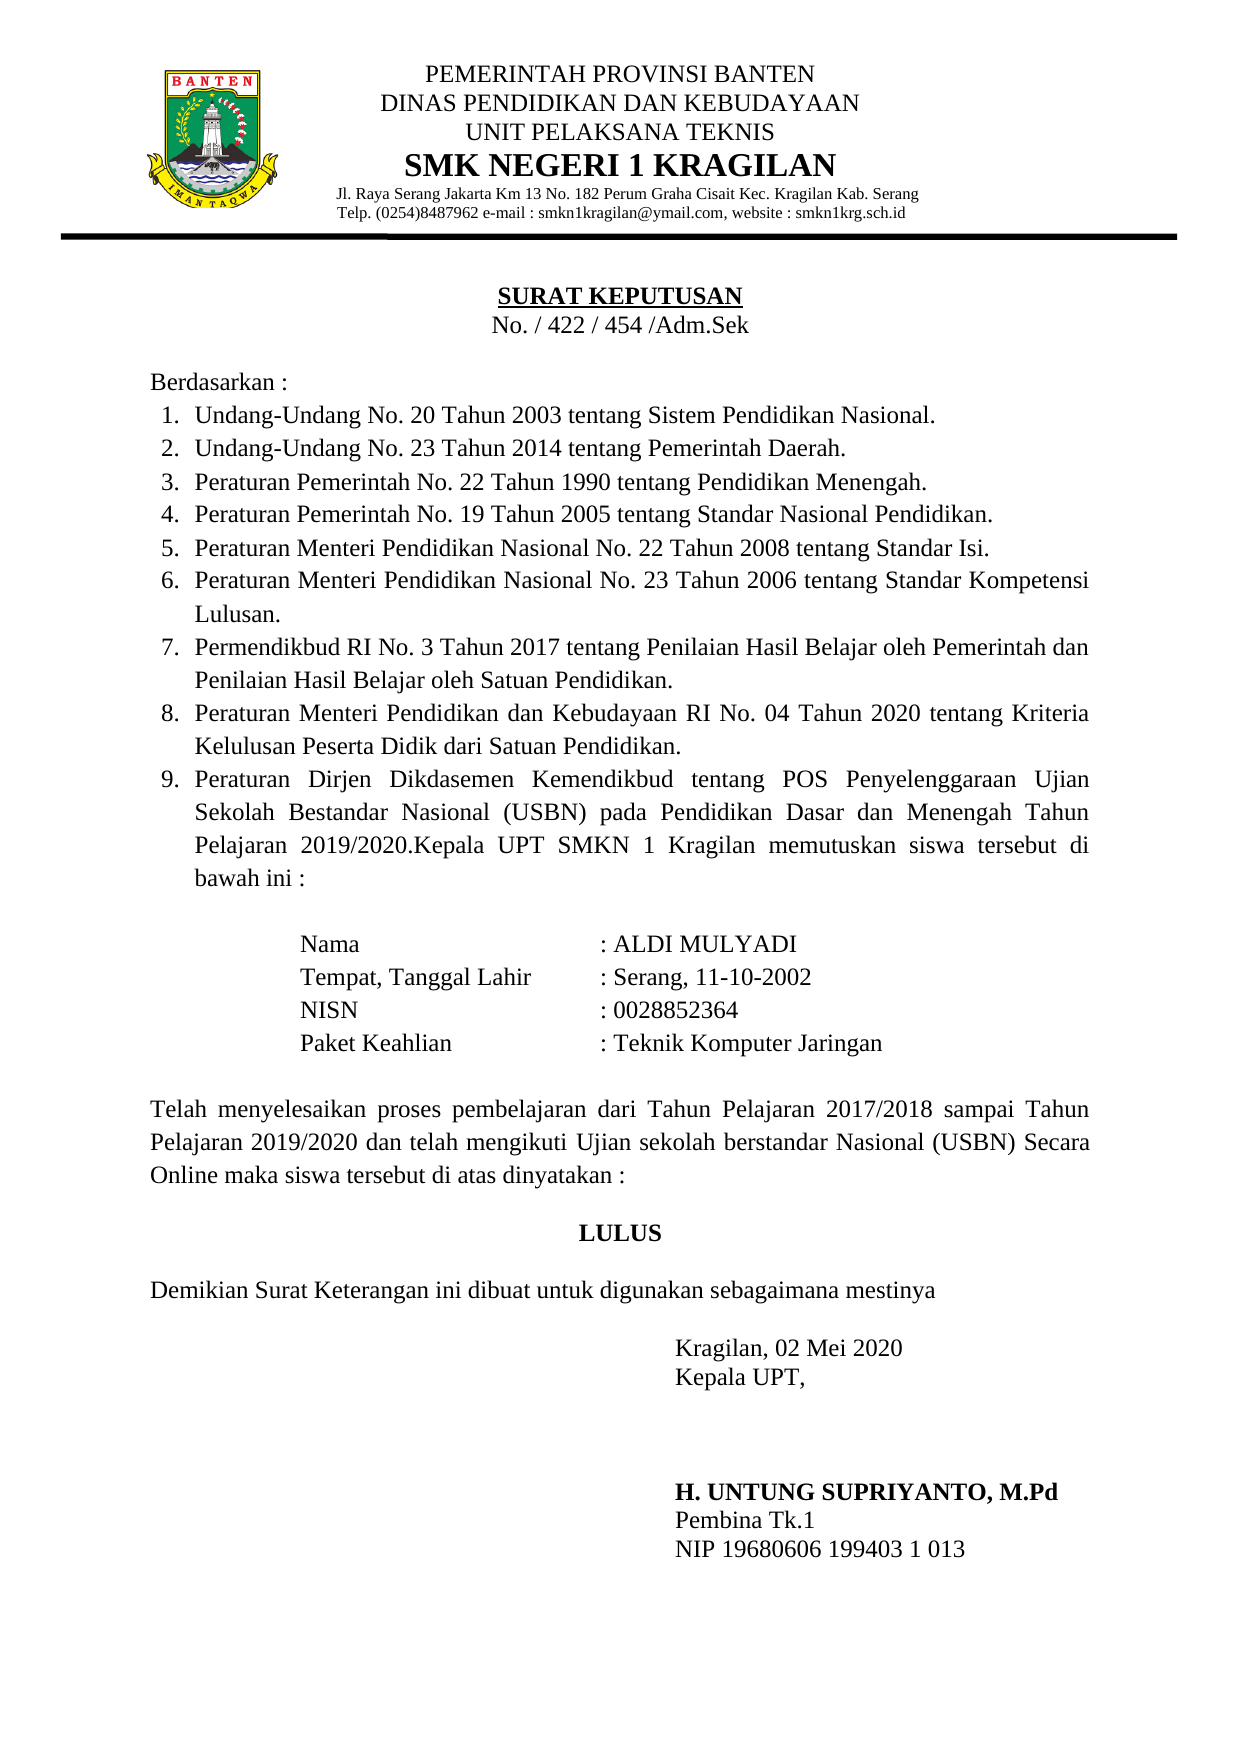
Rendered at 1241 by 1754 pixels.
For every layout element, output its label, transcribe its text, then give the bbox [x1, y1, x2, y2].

text Pembina Tk.1 [150, 1506, 1090, 1534]
text LULUS [150, 1218, 1090, 1247]
text Berdasarkan : [150, 367, 1090, 396]
list Peraturan Menteri Pendidikan Nasional No. 23 Tahun 2006 tentang Standar Kompetensi Lulusan. [179, 566, 1090, 627]
text Kragilan, 02 Mei 2020 [150, 1333, 1090, 1362]
text Paket Keahlian : Teknik Komputer Jaringan [150, 1028, 1090, 1057]
list Peraturan Dirjen Dikdasemen Kemendikbud tentang POS Penyelenggaraan Ujian Sekolah Bestandar Nasional (USBN) pada Pendidikan Dasar dan Menengah Tahun Pelajaran 2019/2020.Kepala UPT SMKN 1 Kragilan memutuskan siswa tersebut di bawah ini : [179, 764, 1090, 892]
text NISN : 0028852364 [150, 995, 1090, 1024]
list Undang-Undang No. 20 Tahun 2003 tentang Sistem Pendidikan Nasional. [179, 401, 1090, 429]
list Peraturan Menteri Pendidikan Nasional No. 22 Tahun 2008 tentang Standar Isi. [179, 533, 1090, 561]
list Peraturan Menteri Pendidikan dan Kebudayaan RI No. 04 Tahun 2020 tentang Kriteria Kelulusan Peserta Didik dari Satuan Pendidikan. [179, 698, 1090, 759]
text Nama : ALDI MULYADI [150, 929, 1090, 958]
picture [146, 70, 279, 208]
text No. / 422 / 454 /Adm.Sek [150, 310, 1090, 339]
text Kepala UPT, [150, 1362, 1090, 1391]
text Demikian Surat Keterangan ini dibuat untuk digunakan sebagaimana mestinya [150, 1276, 1090, 1304]
text Telah menyelesaikan proses pembelajaran dari Tahun Pelajaran 2017/2018 sampai Tahun Pelajaran 2019/2020 dan telah mengikuti Ujian sekolah berstandar Nasional (USBN) Secara Online maka siswa tersebut di atas dinyatakan : [150, 1094, 1090, 1189]
text H. UNTUNG SUPRIYANTO, M.Pd [150, 1477, 1090, 1506]
list Peraturan Pemerintah No. 22 Tahun 1990 tentang Pendidikan Menengah. [179, 467, 1090, 495]
text Tempat, Tanggal Lahir : Serang, 11-10-2002 [150, 962, 1090, 991]
list Permendikbud RI No. 3 Tahun 2017 tentang Penilaian Hasil Belajar oleh Pemerintah dan Penilaian Hasil Belajar oleh Satuan Pendidikan. [179, 632, 1090, 693]
text NIP 19680606 199403 1 013 [150, 1534, 1090, 1563]
list Peraturan Pemerintah No. 19 Tahun 2005 tentang Standar Nasional Pendidikan. [179, 499, 1090, 528]
text SURAT KEPUTUSAN [150, 281, 1090, 310]
list Undang-Undang No. 23 Tahun 2014 tentang Pemerintah Daerah. [179, 433, 1090, 462]
